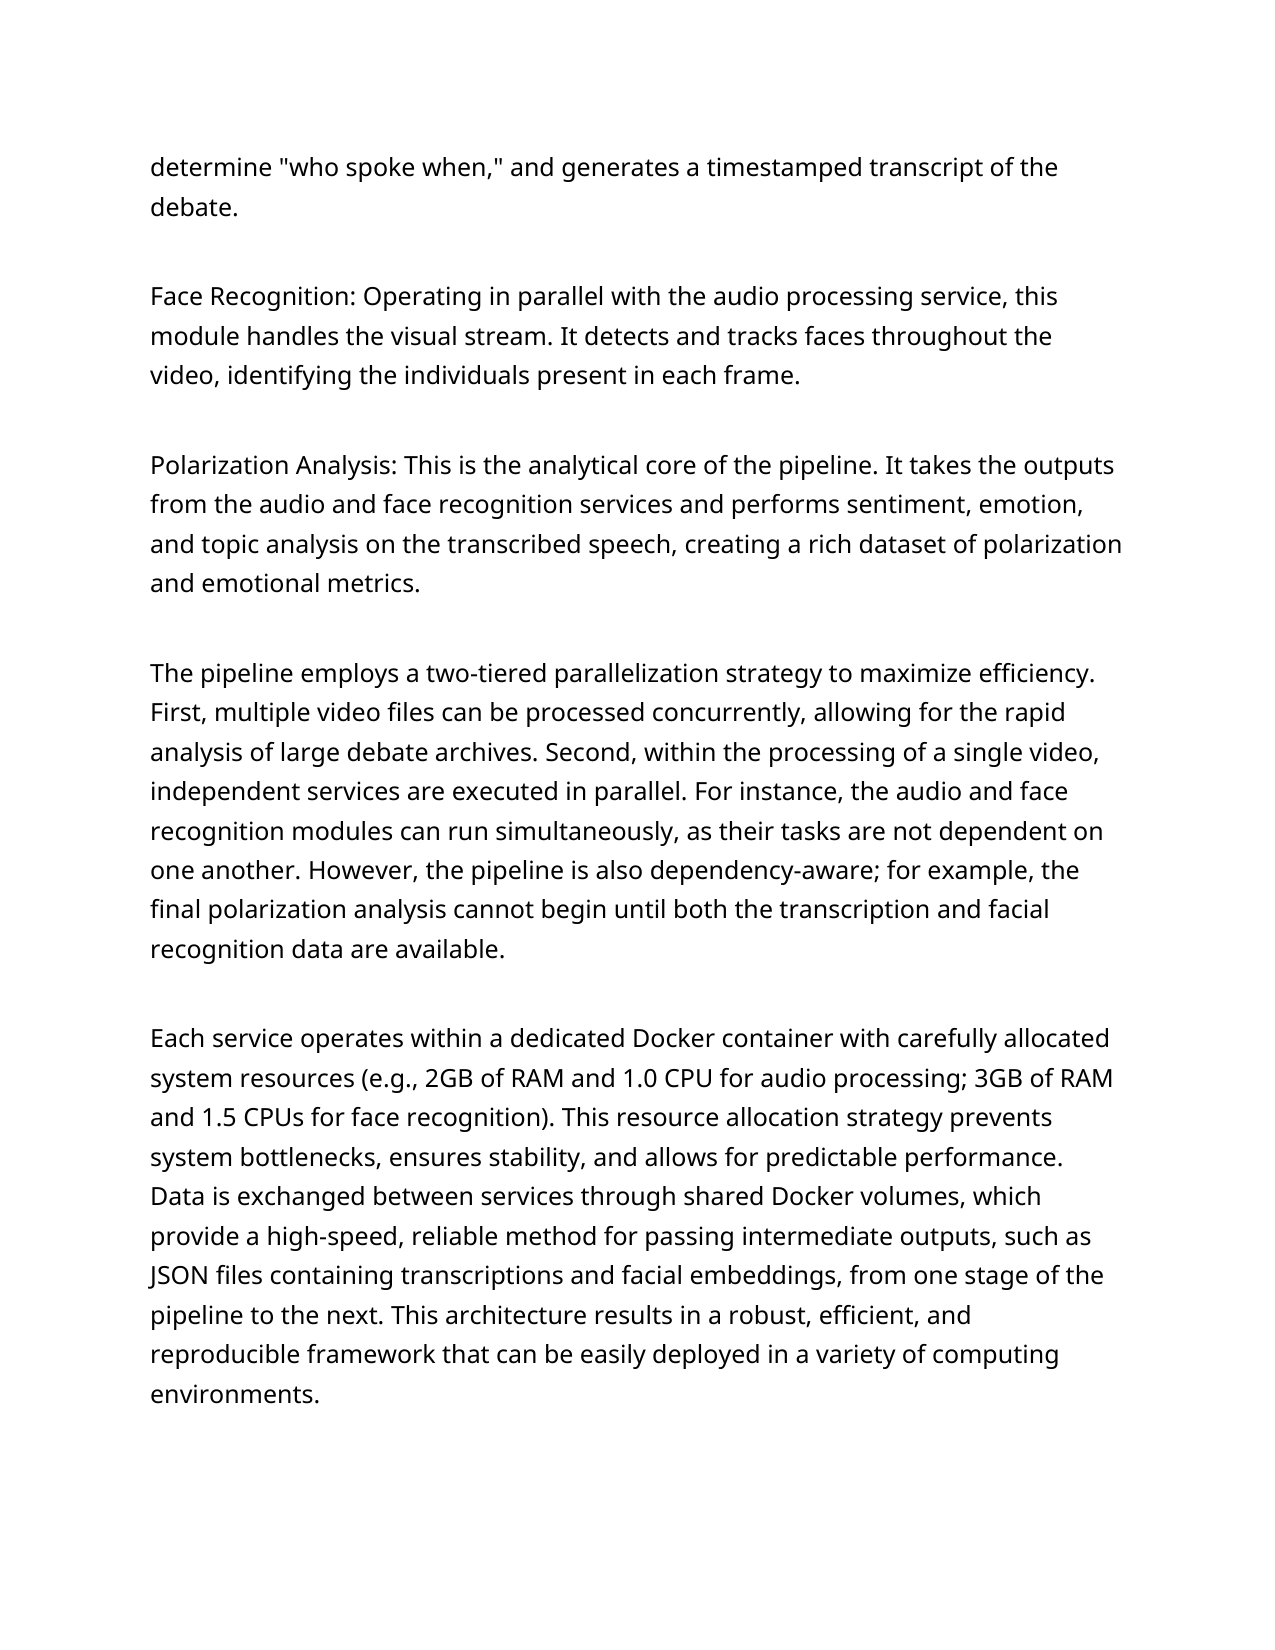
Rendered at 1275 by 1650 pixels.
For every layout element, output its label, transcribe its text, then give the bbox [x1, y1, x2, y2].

text Polarization Analysis: This is the analytical core of the pipeline. It takes the outputs from the audio and face recognition services and performs sentiment, emotion, and topic analysis on the transcribed speech, creating a rich dataset of polarization and emotional metrics. [150, 447, 1125, 600]
text The pipeline employs a two-tiered parallelization strategy to maximize efficiency. First, multiple video files can be processed concurrently, allowing for the rapid analysis of large debate archives. Second, within the processing of a single video, independent services are executed in parallel. For instance, the audio and face recognition modules can run simultaneously, as their tasks are not dependent on one another. However, the pipeline is also dependency-aware; for example, the final polarization analysis cannot begin until both the transcription and facial recognition data are available. [150, 655, 1125, 966]
text Face Recognition: Operating in parallel with the audio processing service, this module handles the visual stream. It detects and tracks faces throughout the video, identifying the individuals present in each frame. [150, 279, 1125, 392]
text determine "who spoke when," and generates a timestamped transcript of the debate. [150, 150, 1125, 223]
text Each service operates within a dedicated Docker container with carefully allocated system resources (e.g., 2GB of RAM and 1.0 CPU for audio processing; 3GB of RAM and 1.5 CPUs for face recognition). This resource allocation strategy prevents system bottlenecks, ensures stability, and allows for predictable performance. Data is exchanged between services through shared Docker volumes, which provide a high-speed, reliable method for passing intermediate outputs, such as JSON files containing transcriptions and facial embeddings, from one stage of the pipeline to the next. This architecture results in a robust, efficient, and reproducible framework that can be easily deployed in a variety of computing environments. [150, 1021, 1125, 1411]
